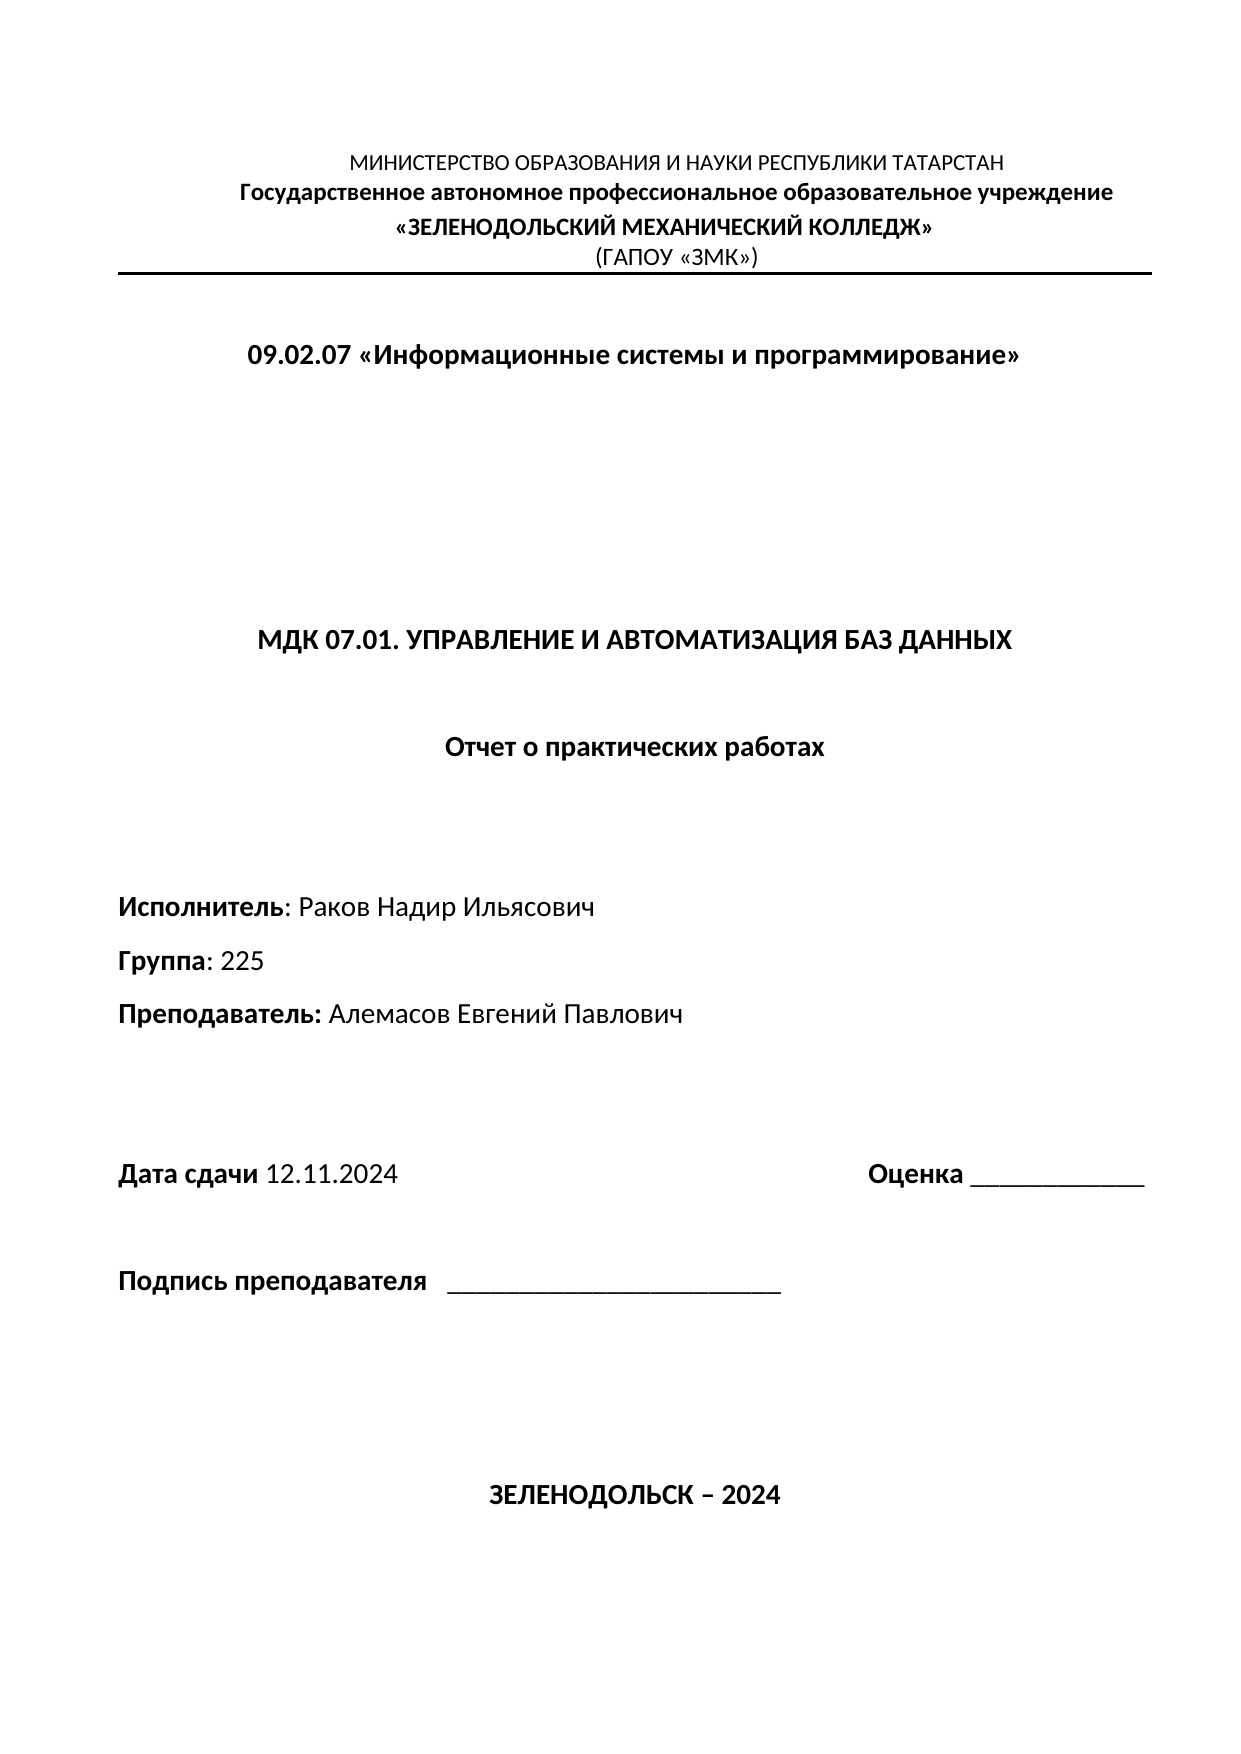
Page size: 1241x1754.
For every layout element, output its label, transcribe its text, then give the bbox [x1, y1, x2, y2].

table_header [118, 148, 202, 272]
text 09.02.07 «Информационные системы и программирование» [118, 336, 1152, 372]
text Дата сдачи 12.11.2024 Оценка ____________ [118, 1156, 1152, 1191]
text Отчет о практических работах [118, 728, 1152, 764]
text Исполнитель: Раков Надир Ильясович [118, 888, 1152, 924]
subtitle МДК 07.01. УПРАВЛЕНИЕ И АВТОМАТИЗАЦИЯ БАЗ ДАННЫХ [118, 621, 1152, 657]
table_header МИНИСТЕРСТВО ОБРАЗОВАНИЯ И НАУКИ РЕСПУБЛИКИ ТАТАРСТАН Государственное автономное профессиональное образовательное учреждение «ЗЕЛЕНОДОЛЬСКИЙ МЕХАНИЧЕСКИЙ КОЛЛЕДЖ» (ГАПОУ «ЗМК») [202, 148, 1152, 272]
text Преподаватель: Алемасов Евгений Павлович [118, 995, 1152, 1031]
text ЗЕЛЕНОДОЛЬСК – 2024 [118, 1476, 1152, 1512]
text Подпись преподавателя _______________________ [118, 1262, 1152, 1298]
text Группа: 225 [118, 942, 1152, 977]
